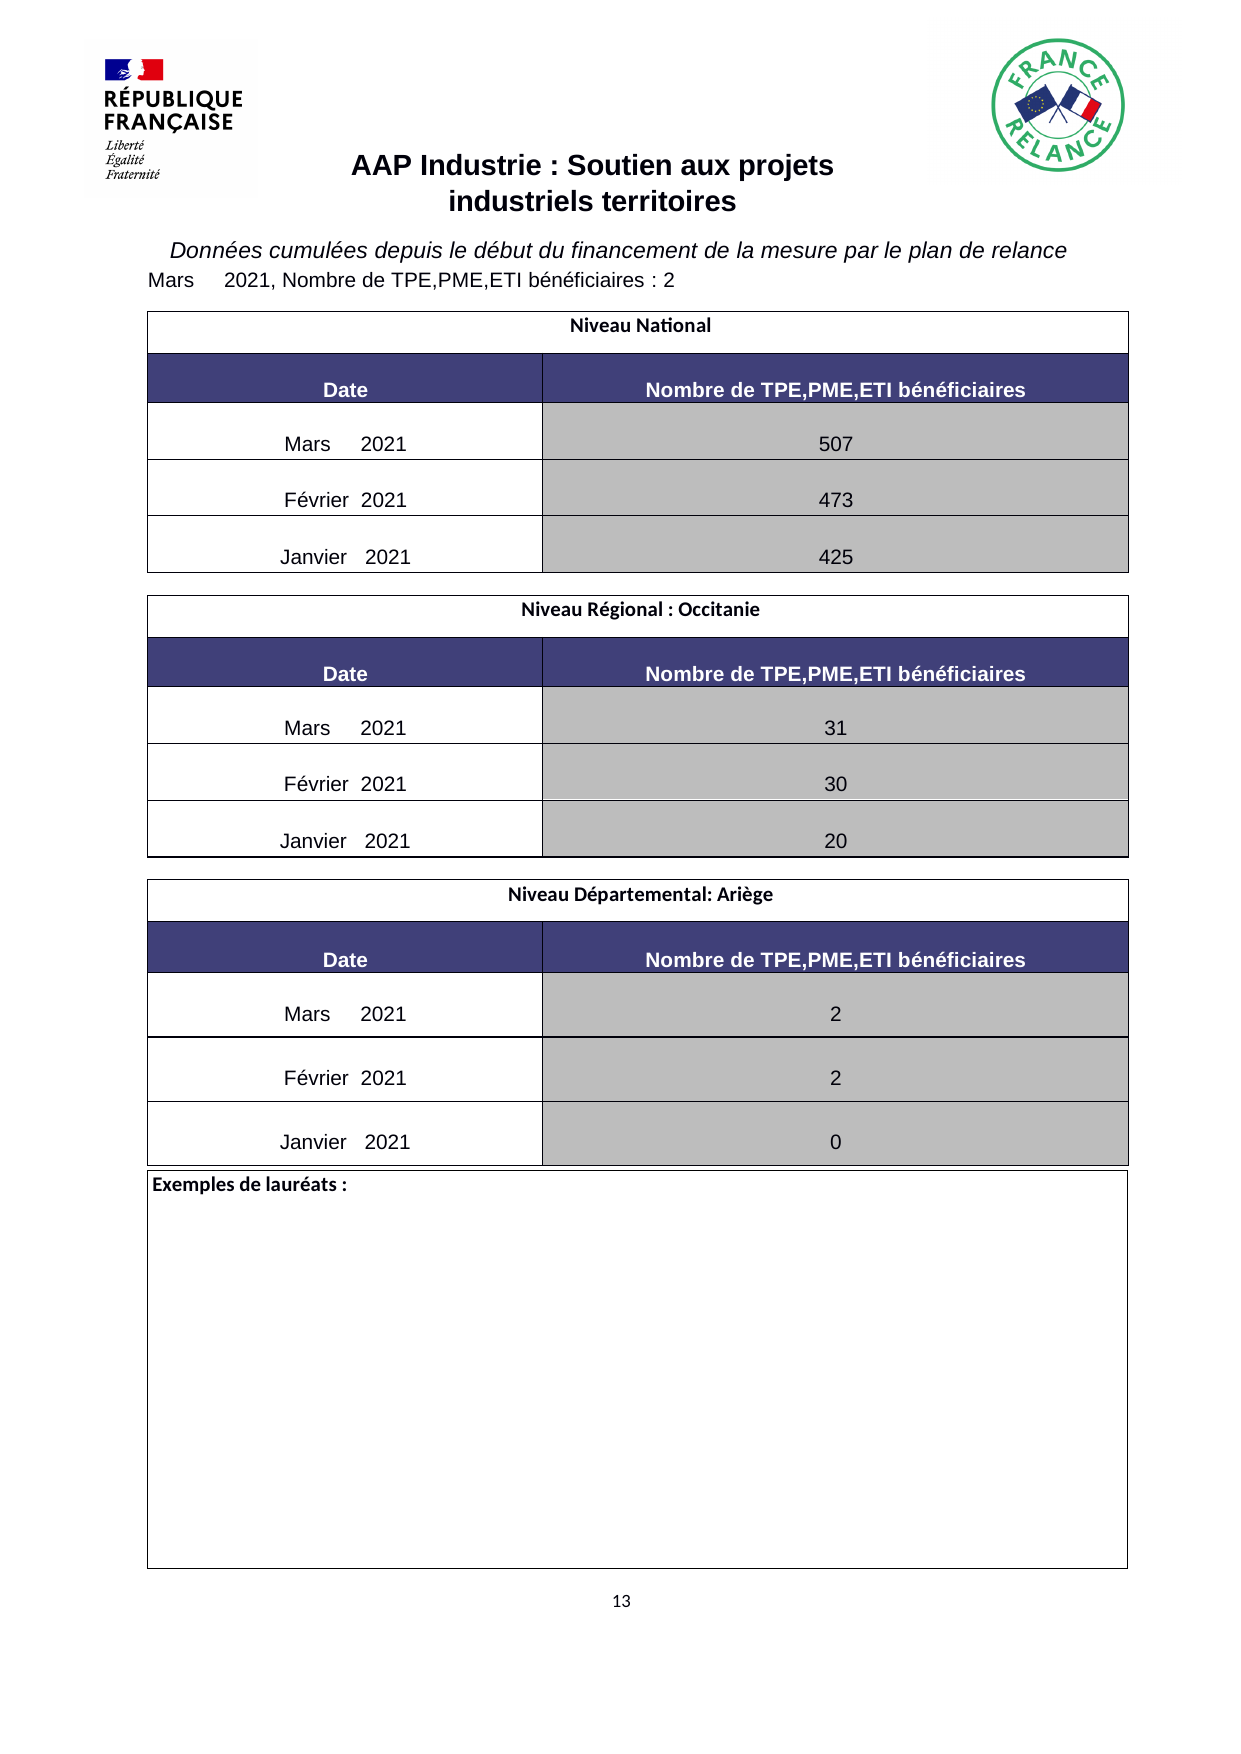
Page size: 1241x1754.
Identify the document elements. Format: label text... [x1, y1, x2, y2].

table_cell 20 [543, 801, 1128, 856]
text AAP Industrie : Soutien aux projets industriels territoires [148, 148, 1093, 217]
table_cell Février 2021 [148, 460, 542, 515]
table_cell Nombre de TPE,PME,ETI bénéficiaires [543, 638, 1128, 686]
table_cell Février 2021 [148, 744, 542, 799]
table_cell Février 2021 [148, 1038, 542, 1101]
text Exemples de lauréats : [148, 1171, 1127, 1197]
table_cell Nombre de TPE,PME,ETI bénéficiaires [543, 922, 1128, 972]
picture [84, 39, 263, 200]
table_cell 507 [543, 403, 1128, 459]
table_cell Mars 2021 [148, 687, 542, 743]
table_cell 473 [543, 460, 1128, 515]
table_cell 30 [543, 744, 1128, 799]
table_header Niveau Régional : Occitanie [148, 596, 1128, 637]
table_cell Janvier 2021 [148, 801, 542, 856]
table_cell 2 [543, 1038, 1128, 1101]
table_cell Mars 2021 [148, 403, 542, 459]
table_cell 31 [543, 687, 1128, 743]
table_cell 0 [543, 1102, 1128, 1165]
table_header Niveau National [148, 312, 1128, 353]
table_cell Date [148, 922, 542, 972]
picture [926, 17, 1189, 185]
text 13 [0, 1589, 1238, 1612]
table_cell Date [148, 354, 542, 402]
table_cell Janvier 2021 [148, 1102, 542, 1165]
table_header Niveau Départemental: Ariège [148, 880, 1128, 921]
table_cell Nombre de TPE,PME,ETI bénéficiaires [543, 354, 1128, 402]
table_cell 2 [543, 973, 1128, 1036]
table_cell Janvier 2021 [148, 516, 542, 572]
text Données cumulées depuis le début du financement de la mesure par le plan de relance [148, 237, 1093, 264]
table_cell Mars 2021 [148, 973, 542, 1036]
text Mars 2021, Nombre de TPE,PME,ETI bénéficiaires : 2 [148, 268, 1093, 292]
table_cell 425 [543, 516, 1128, 572]
table_cell Date [148, 638, 542, 686]
